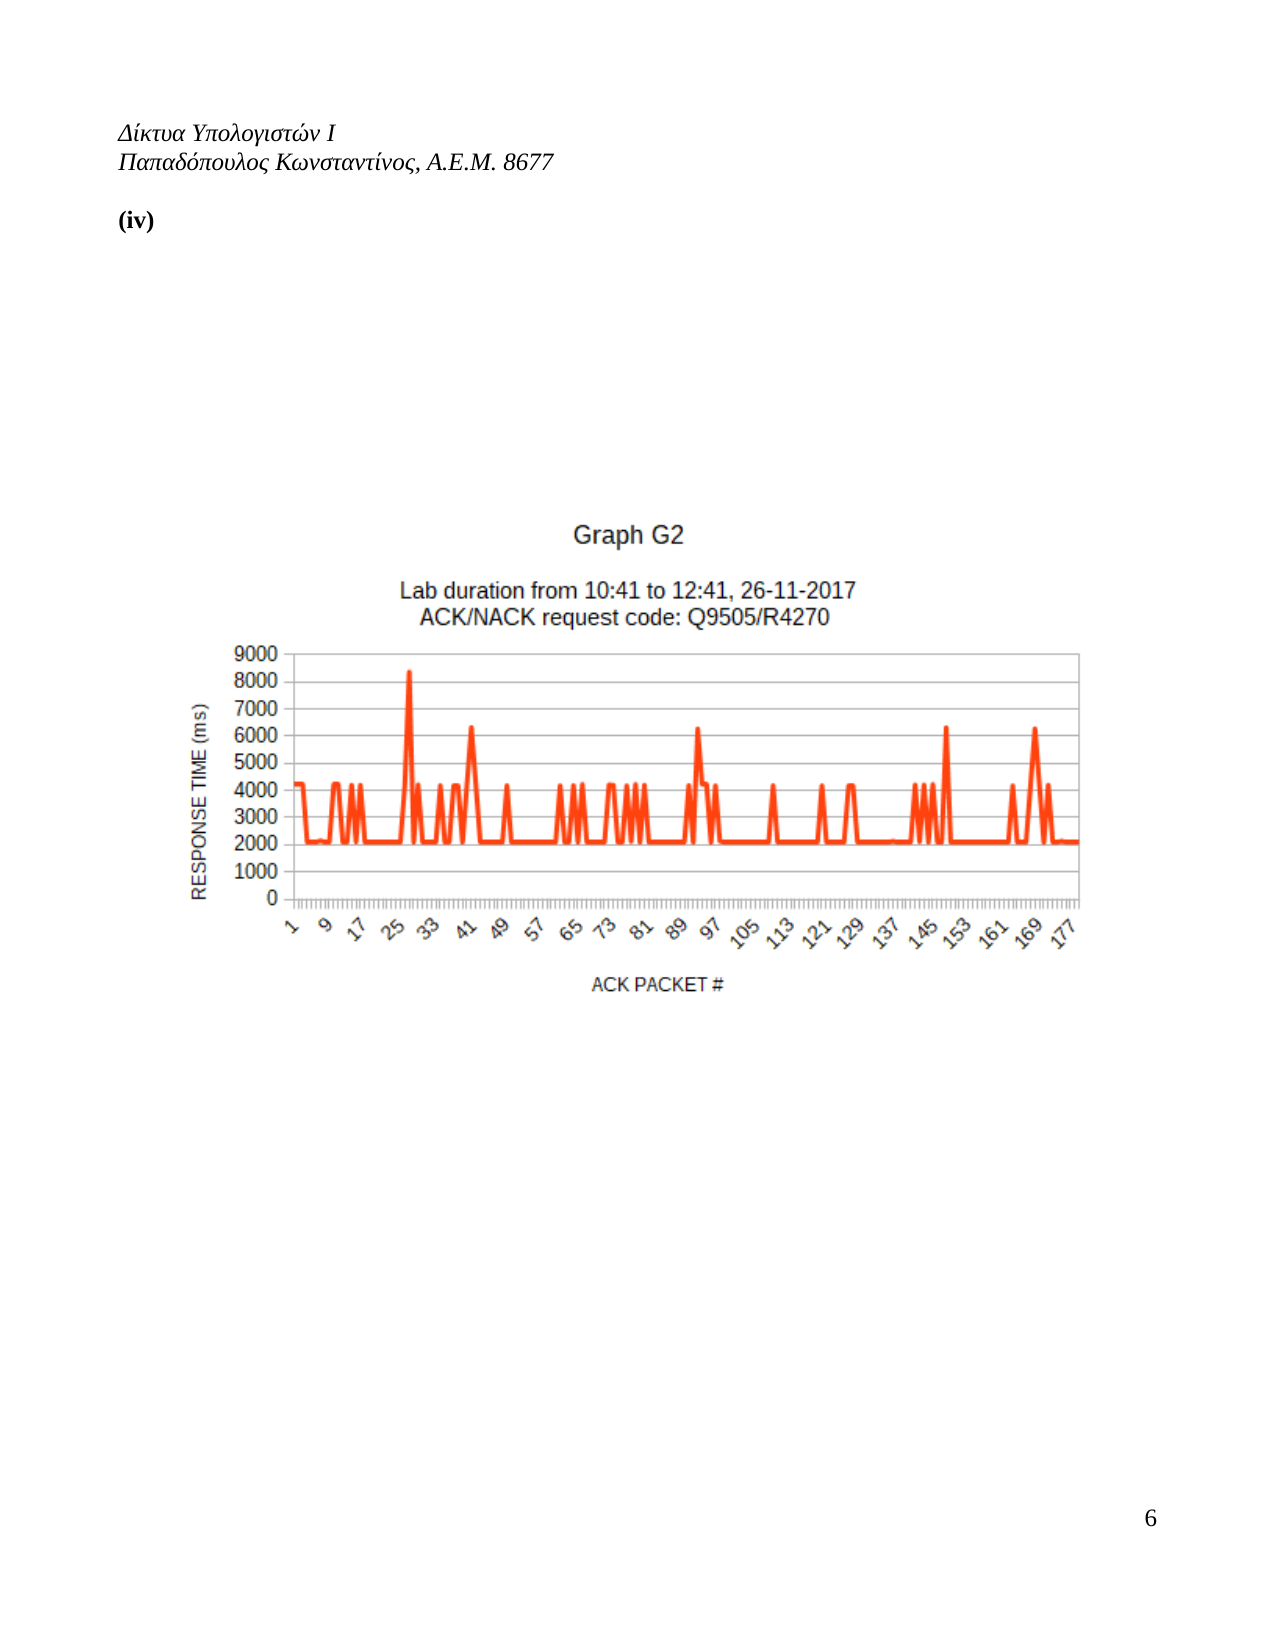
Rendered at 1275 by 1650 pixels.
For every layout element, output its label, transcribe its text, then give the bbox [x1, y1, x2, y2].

text (iv) [118, 205, 1157, 234]
picture [156, 494, 1102, 1026]
